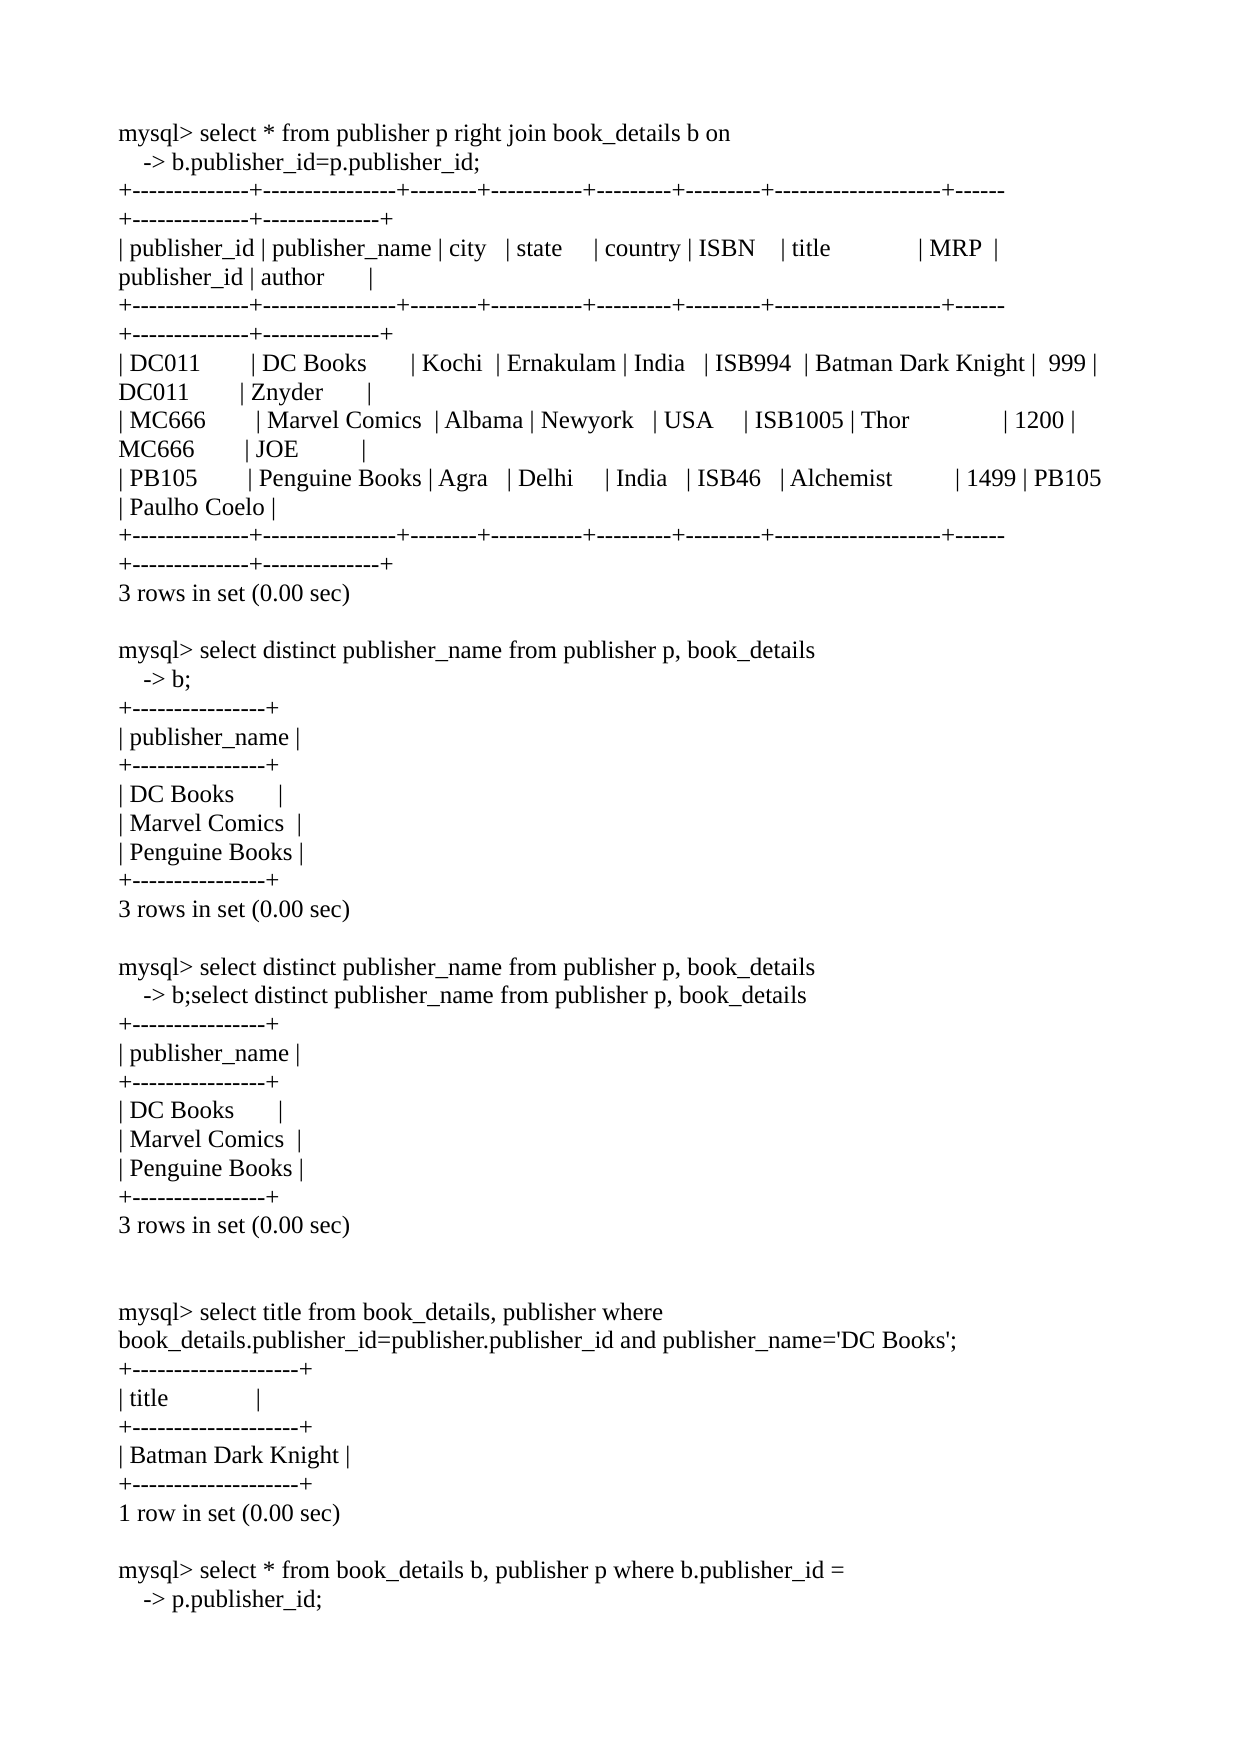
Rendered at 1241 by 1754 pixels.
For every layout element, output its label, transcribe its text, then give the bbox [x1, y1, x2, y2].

text -> b;select distinct publisher_name from publisher p, book_details [118, 981, 1122, 1009]
text +----------------+ [118, 751, 1122, 779]
text | title | [118, 1383, 1122, 1412]
text +--------------+----------------+--------+-----------+---------+---------+--------------------+------+--------------+--------------+ [118, 521, 1122, 578]
text 3 rows in set (0.00 sec) [118, 1211, 1122, 1239]
text | publisher_name | [118, 1038, 1122, 1067]
text | Penguine Books | [118, 837, 1122, 866]
text +--------------+----------------+--------+-----------+---------+---------+--------------------+------+--------------+--------------+ [118, 291, 1122, 348]
text 1 row in set (0.00 sec) [118, 1498, 1122, 1527]
text -> b.publisher_id=p.publisher_id; [118, 147, 1122, 176]
text -> b; [118, 664, 1122, 693]
text +--------------------+ [118, 1354, 1122, 1383]
text | Marvel Comics | [118, 1124, 1122, 1153]
text +--------------------+ [118, 1412, 1122, 1441]
text mysql> select * from book_details b, publisher p where b.publisher_id = [118, 1556, 1122, 1584]
text | Batman Dark Knight | [118, 1441, 1122, 1469]
text +--------------------+ [118, 1469, 1122, 1498]
text mysql> select title from book_details, publisher where book_details.publisher_id=publisher.publisher_id and publisher_name='DC Books'; [118, 1297, 1122, 1354]
text | Marvel Comics | [118, 808, 1122, 837]
text +----------------+ [118, 1067, 1122, 1096]
text +----------------+ [118, 1182, 1122, 1211]
text | MC666 | Marvel Comics | Albama | Newyork | USA | ISB1005 | Thor | 1200 | MC666 | JOE | [118, 406, 1122, 463]
text | Penguine Books | [118, 1153, 1122, 1182]
text | PB105 | Penguine Books | Agra | Delhi | India | ISB46 | Alchemist | 1499 | PB105 | Paulho Coelo | [118, 463, 1122, 521]
text mysql> select distinct publisher_name from publisher p, book_details [118, 636, 1122, 664]
text | DC011 | DC Books | Kochi | Ernakulam | India | ISB994 | Batman Dark Knight | 999 | DC011 | Znyder | [118, 348, 1122, 406]
text mysql> select distinct publisher_name from publisher p, book_details [118, 952, 1122, 981]
text +--------------+----------------+--------+-----------+---------+---------+--------------------+------+--------------+--------------+ [118, 176, 1122, 233]
text 3 rows in set (0.00 sec) [118, 894, 1122, 923]
text +----------------+ [118, 693, 1122, 722]
text +----------------+ [118, 866, 1122, 894]
text 3 rows in set (0.00 sec) [118, 578, 1122, 607]
text -> p.publisher_id; [118, 1584, 1122, 1613]
text | publisher_id | publisher_name | city | state | country | ISBN | title | MRP | publisher_id | author | [118, 233, 1122, 291]
text | publisher_name | [118, 722, 1122, 751]
text | DC Books | [118, 1096, 1122, 1124]
text | DC Books | [118, 779, 1122, 808]
text mysql> select * from publisher p right join book_details b on [118, 118, 1122, 147]
text +----------------+ [118, 1009, 1122, 1038]
